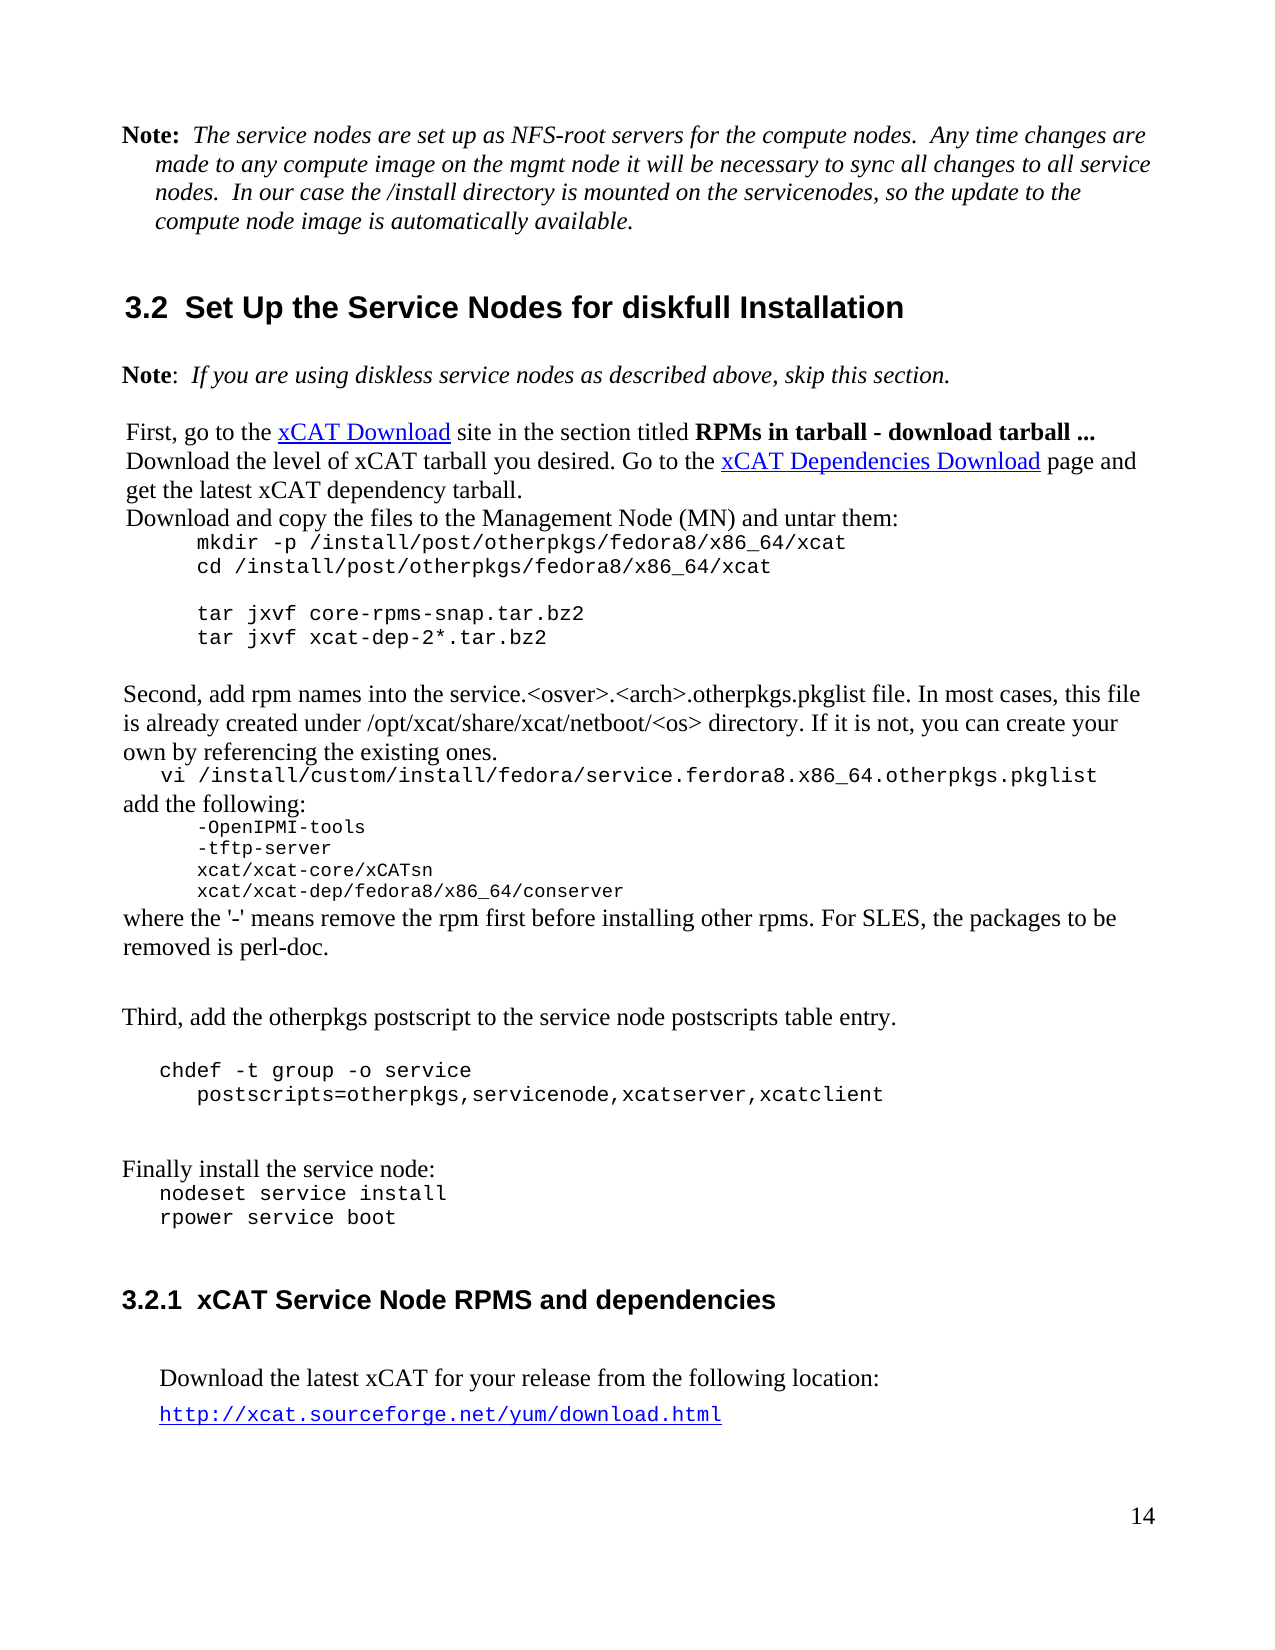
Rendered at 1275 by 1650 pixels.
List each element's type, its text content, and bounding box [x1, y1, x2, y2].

text tar jxvf xcat-dep-2*.tar.bz2 [197, 627, 1155, 650]
text Download and copy the files to the Management Node (MN) and untar them: [126, 503, 1155, 532]
text where the '-' means remove the rpm first before installing other rpms. For SLES, the packages to be removed is perl-doc. [123, 903, 1155, 961]
text add the following: [123, 789, 1155, 818]
text vi /install/custom/install/fedora/service.ferdora8.x86_64.otherpkgs.pkglist [123, 765, 1155, 789]
subtitle xCAT Service Node RPMS and dependencies [122, 1284, 1155, 1316]
text -OpenIPMI-tools [197, 818, 1155, 839]
text First, go to the xCAT Download site in the section titled RPMs in tarball - download tarball ... Download the level of xCAT tarball you desired. Go to the xCAT Dependencies Download page and get the latest xCAT dependency tarball. [126, 417, 1155, 503]
text Download the latest xCAT for your release from the following location: [159, 1363, 1155, 1392]
text http://xcat.sourceforge.net/yum/download.html [159, 1404, 1155, 1428]
text mkdir -p /install/post/otherpkgs/fedora8/x86_64/xcat [197, 532, 1155, 556]
text Note: The service nodes are set up as NFS-root servers for the compute nodes. Any time changes are made to any compute image on the mgmt node it will be necessary to sync all changes to all service nodes. In our case the /install directory is mounted on the servicenodes, so the update to the compute node image is automatically available. [122, 120, 1155, 235]
text xcat/xcat-dep/fedora8/x86_64/conserver [197, 882, 1155, 903]
text nodeset service install [159, 1183, 1155, 1207]
text Third, add the otherpkgs postscript to the service node postscripts table entry. [122, 1002, 1155, 1031]
text xcat/xcat-core/xCATsn [197, 860, 1155, 882]
text -tftp-server [197, 839, 1155, 860]
text Note: If you are using diskless service nodes as described above, skip this section. [122, 360, 1155, 388]
subtitle Set Up the Service Nodes for diskfull Installation [124, 289, 1155, 325]
text rpower service boot [159, 1207, 1155, 1231]
text Finally install the service node: [122, 1154, 1155, 1183]
text chdef -t group -o service postscripts=otherpkgs,servicenode,xcatserver,xcatclient [159, 1060, 1155, 1107]
text tar jxvf core-rpms-snap.tar.bz2 [197, 603, 1155, 627]
text Second, add rpm names into the service.<osver>.<arch>.otherpkgs.pkglist file. In most cases, this file is already created under /opt/xcat/share/xcat/netboot/<os> directory. If it is not, you can create your own by referencing the existing ones. [123, 679, 1155, 765]
text cd /install/post/otherpkgs/fedora8/x86_64/xcat [197, 556, 1155, 579]
